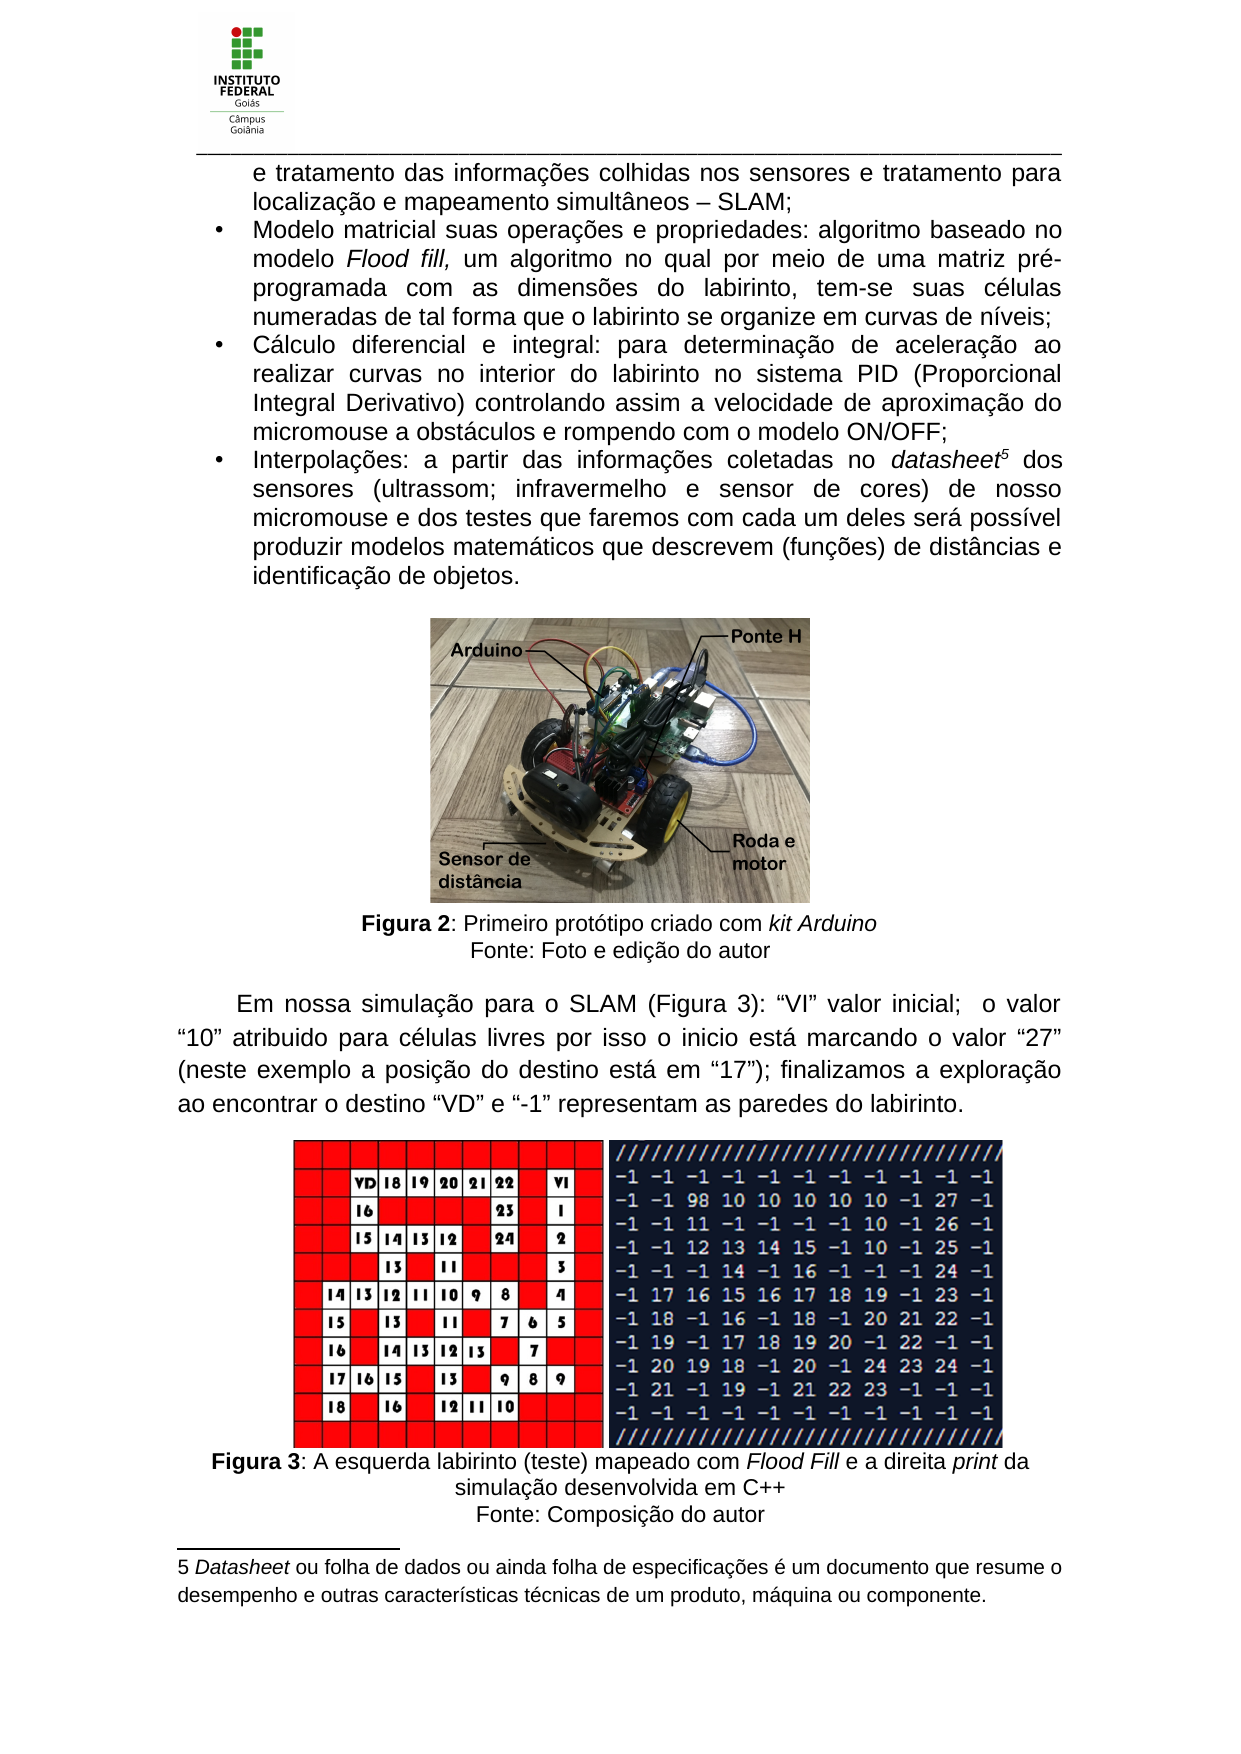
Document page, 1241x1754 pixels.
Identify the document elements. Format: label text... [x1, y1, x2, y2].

text Fonte: Foto e edição do autor [177, 937, 1063, 963]
picture [198, 12, 296, 151]
list Cálculo diferencial e integral: para determinação de aceleração ao realizar curvas no interior do labirinto no sistema PID (Proporcional Integral Derivativo) controlando assim a velocidade de aproximação do micromouse a obstáculos e rompendo com o modelo ON/OFF; [215, 330, 1063, 446]
list Interpolações: a partir das informações coletadas no datasheet dos sensores (ultrassom; infravermelho e sensor de cores) de nosso micromouse e dos testes que faremos com cada um deles será possível produzir modelos matemáticos que descrevem (funções) de distâncias e identificação de objetos. [215, 446, 1063, 589]
text Figura 3: A esquerda labirinto (teste) mapeado com Flood Fill e a direita print da simulação desenvolvida em C++ [177, 1122, 1063, 1501]
list e tratamento das informações colhidas nos sensores e tratamento para localização e mapeamento simultâneos – SLAM; [215, 158, 1063, 215]
list Datasheet ou folha de dados ou ainda folha de especificações é um documento que resume o desempenho e outras características técnicas de um produto, máquina ou componente. [177, 1555, 1063, 1606]
text Em nossa simulação para o SLAM (Figura 3): “VI” valor inicial; o valor “10” atribuido para células livres por isso o inicio está marcando o valor “27” (neste exemplo a posição do destino está em “17”); finalizamos a exploração ao encontrar o destino “VD” e “-1” representam as paredes do labirinto. [177, 989, 1063, 1117]
text Fonte: Composição do autor [177, 1501, 1063, 1527]
picture [292, 1138, 1004, 1448]
picture [430, 618, 810, 903]
text Figura 2: Primeiro protótipo criado com kit Arduino [177, 910, 1063, 937]
list Modelo matricial suas operações e propriedades: algoritmo baseado no modelo Flood fill, um algoritmo no qual por meio de uma matriz pré-programada com as dimensões do labirinto, tem-se suas células numeradas de tal forma que o labirinto se organize em curvas de níveis; [215, 215, 1063, 330]
